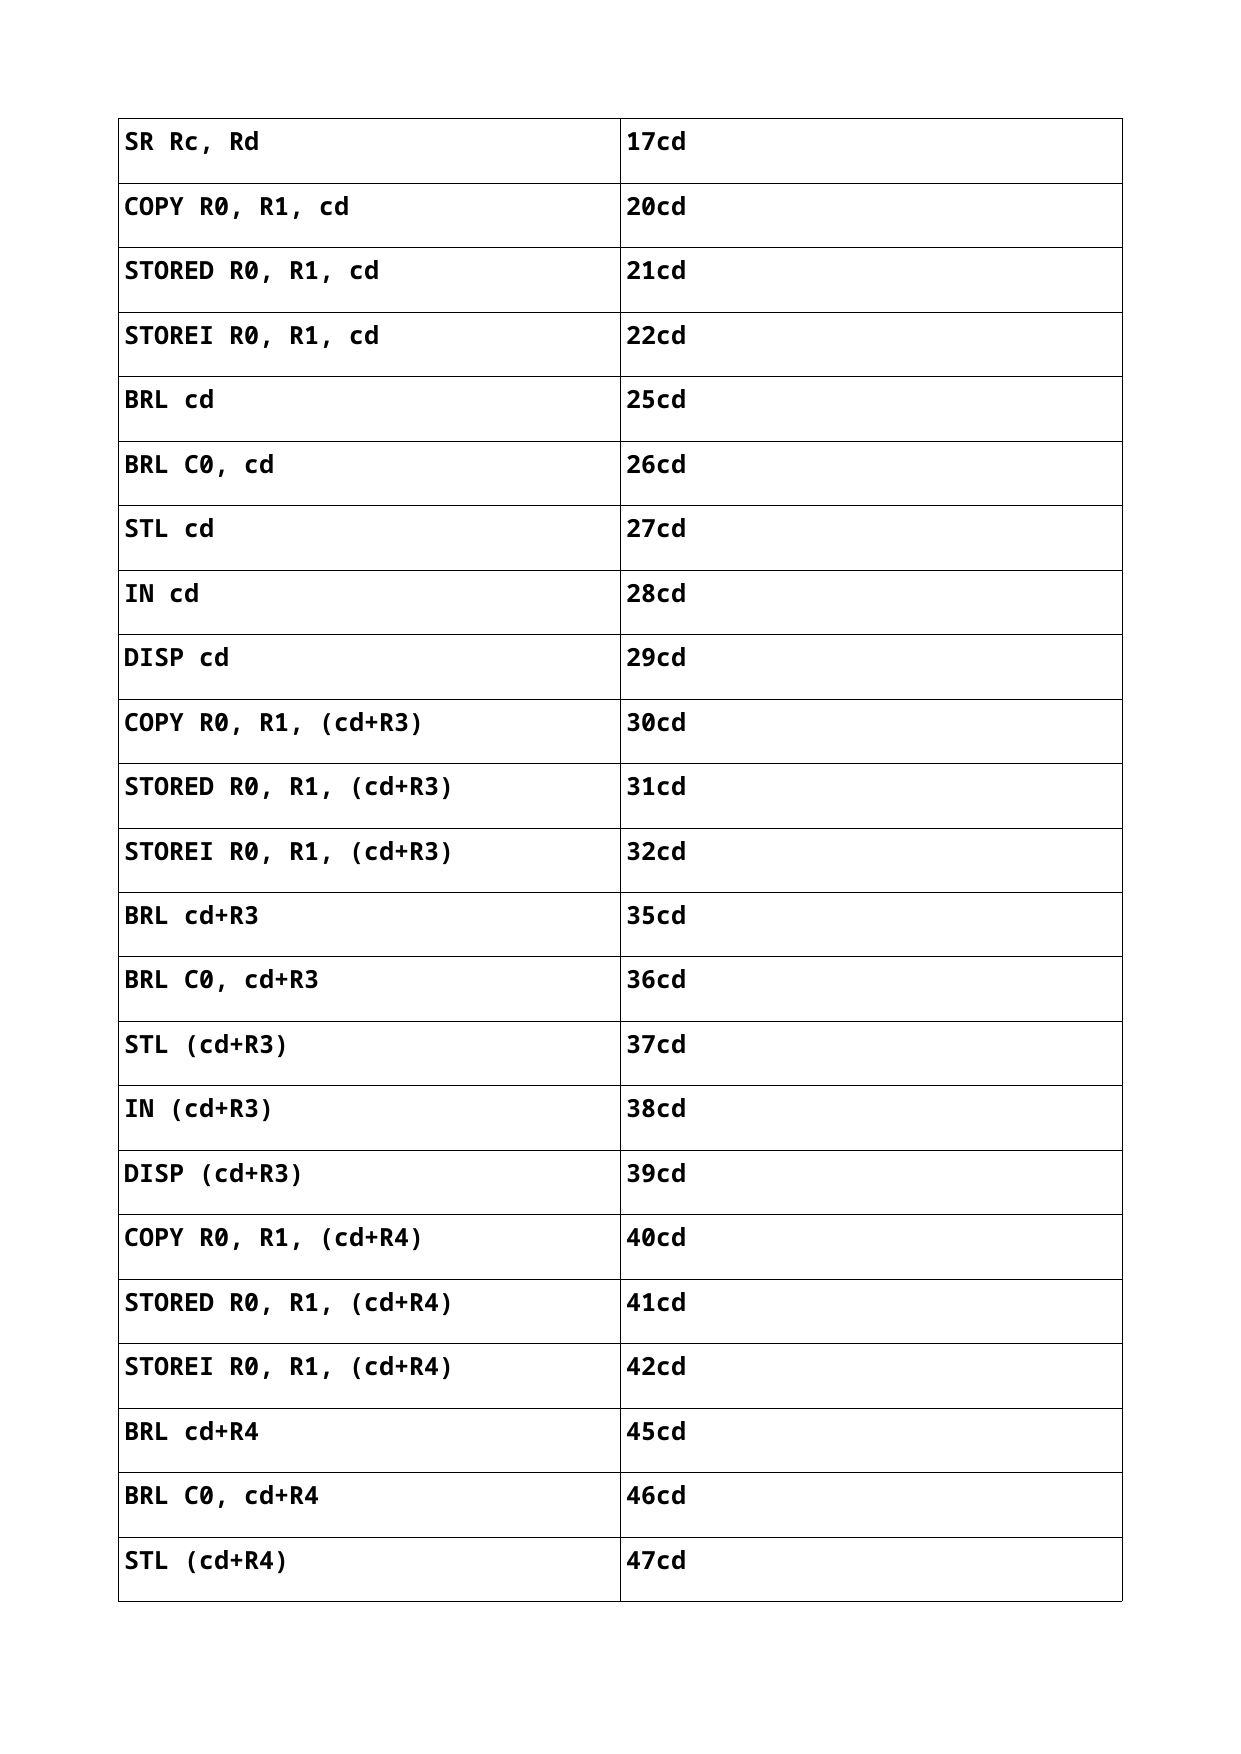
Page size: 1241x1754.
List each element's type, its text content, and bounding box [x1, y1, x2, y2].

table_cell STL (cd+R3) [119, 1022, 620, 1085]
table_cell DISP cd [119, 635, 620, 698]
table_cell 36cd [621, 957, 1122, 1021]
table_cell BRL C0, cd+R4 [119, 1473, 620, 1537]
table_cell 21cd [621, 248, 1122, 312]
table_cell 41cd [621, 1280, 1122, 1343]
table_cell COPY R0, R1, (cd+R4) [119, 1215, 620, 1279]
table_cell STORED R0, R1, (cd+R3) [119, 764, 620, 827]
table_cell 28cd [621, 571, 1122, 634]
table_cell BRL cd+R3 [119, 893, 620, 956]
table_cell SR Rc, Rd [119, 119, 620, 183]
table_cell STL cd [119, 506, 620, 569]
table_cell BRL cd [119, 377, 620, 441]
table_cell 45cd [621, 1409, 1122, 1472]
table_cell 22cd [621, 313, 1122, 376]
table_cell STOREI R0, R1, cd [119, 313, 620, 376]
table_cell STORED R0, R1, (cd+R4) [119, 1280, 620, 1343]
table_cell IN cd [119, 571, 620, 634]
table_cell STOREI R0, R1, (cd+R3) [119, 829, 620, 892]
table_cell 46cd [621, 1473, 1122, 1537]
table_cell 27cd [621, 506, 1122, 569]
table_cell IN (cd+R3) [119, 1086, 620, 1150]
table_cell STOREI R0, R1, (cd+R4) [119, 1344, 620, 1408]
table_cell STL (cd+R4) [119, 1538, 620, 1601]
table_cell BRL cd+R4 [119, 1409, 620, 1472]
table_cell BRL C0, cd+R3 [119, 957, 620, 1021]
table_cell 32cd [621, 829, 1122, 892]
table_cell COPY R0, R1, cd [119, 184, 620, 247]
table_cell 40cd [621, 1215, 1122, 1279]
table_cell 47cd [621, 1538, 1122, 1601]
table_cell 20cd [621, 184, 1122, 247]
table_cell 37cd [621, 1022, 1122, 1085]
table_cell BRL C0, cd [119, 442, 620, 505]
table_cell 39cd [621, 1151, 1122, 1214]
table_cell 25cd [621, 377, 1122, 441]
table_cell DISP (cd+R3) [119, 1151, 620, 1214]
table_cell 31cd [621, 764, 1122, 827]
table_cell 17cd [621, 119, 1122, 183]
table_cell STORED R0, R1, cd [119, 248, 620, 312]
table_cell 35cd [621, 893, 1122, 956]
table_cell 26cd [621, 442, 1122, 505]
table_cell 29cd [621, 635, 1122, 698]
table_cell 30cd [621, 700, 1122, 763]
table_cell 42cd [621, 1344, 1122, 1408]
table_cell COPY R0, R1, (cd+R3) [119, 700, 620, 763]
table_cell 38cd [621, 1086, 1122, 1150]
